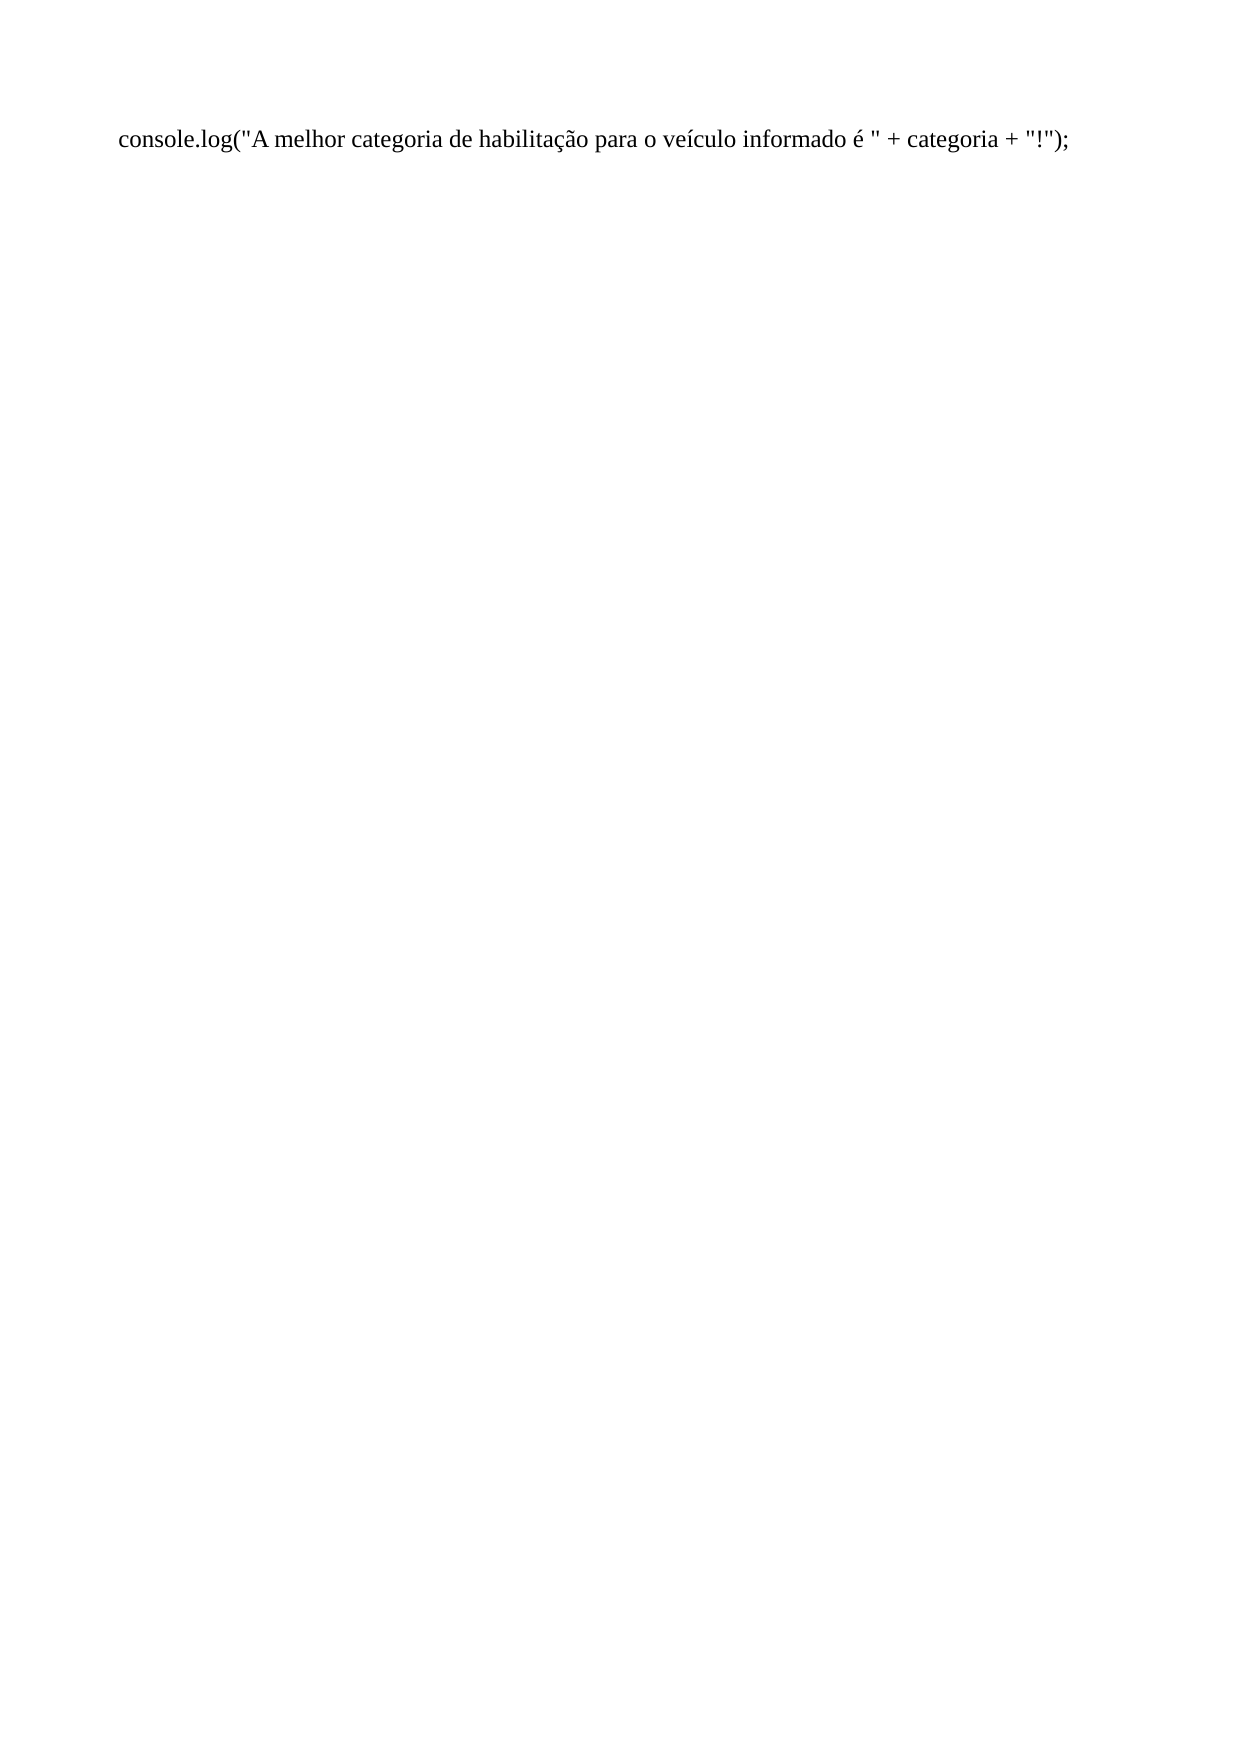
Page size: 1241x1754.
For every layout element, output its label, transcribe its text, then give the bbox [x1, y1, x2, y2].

text console.log("A melhor categoria de habilitação para o veículo informado é " + categoria + "!"); [118, 118, 1122, 152]
